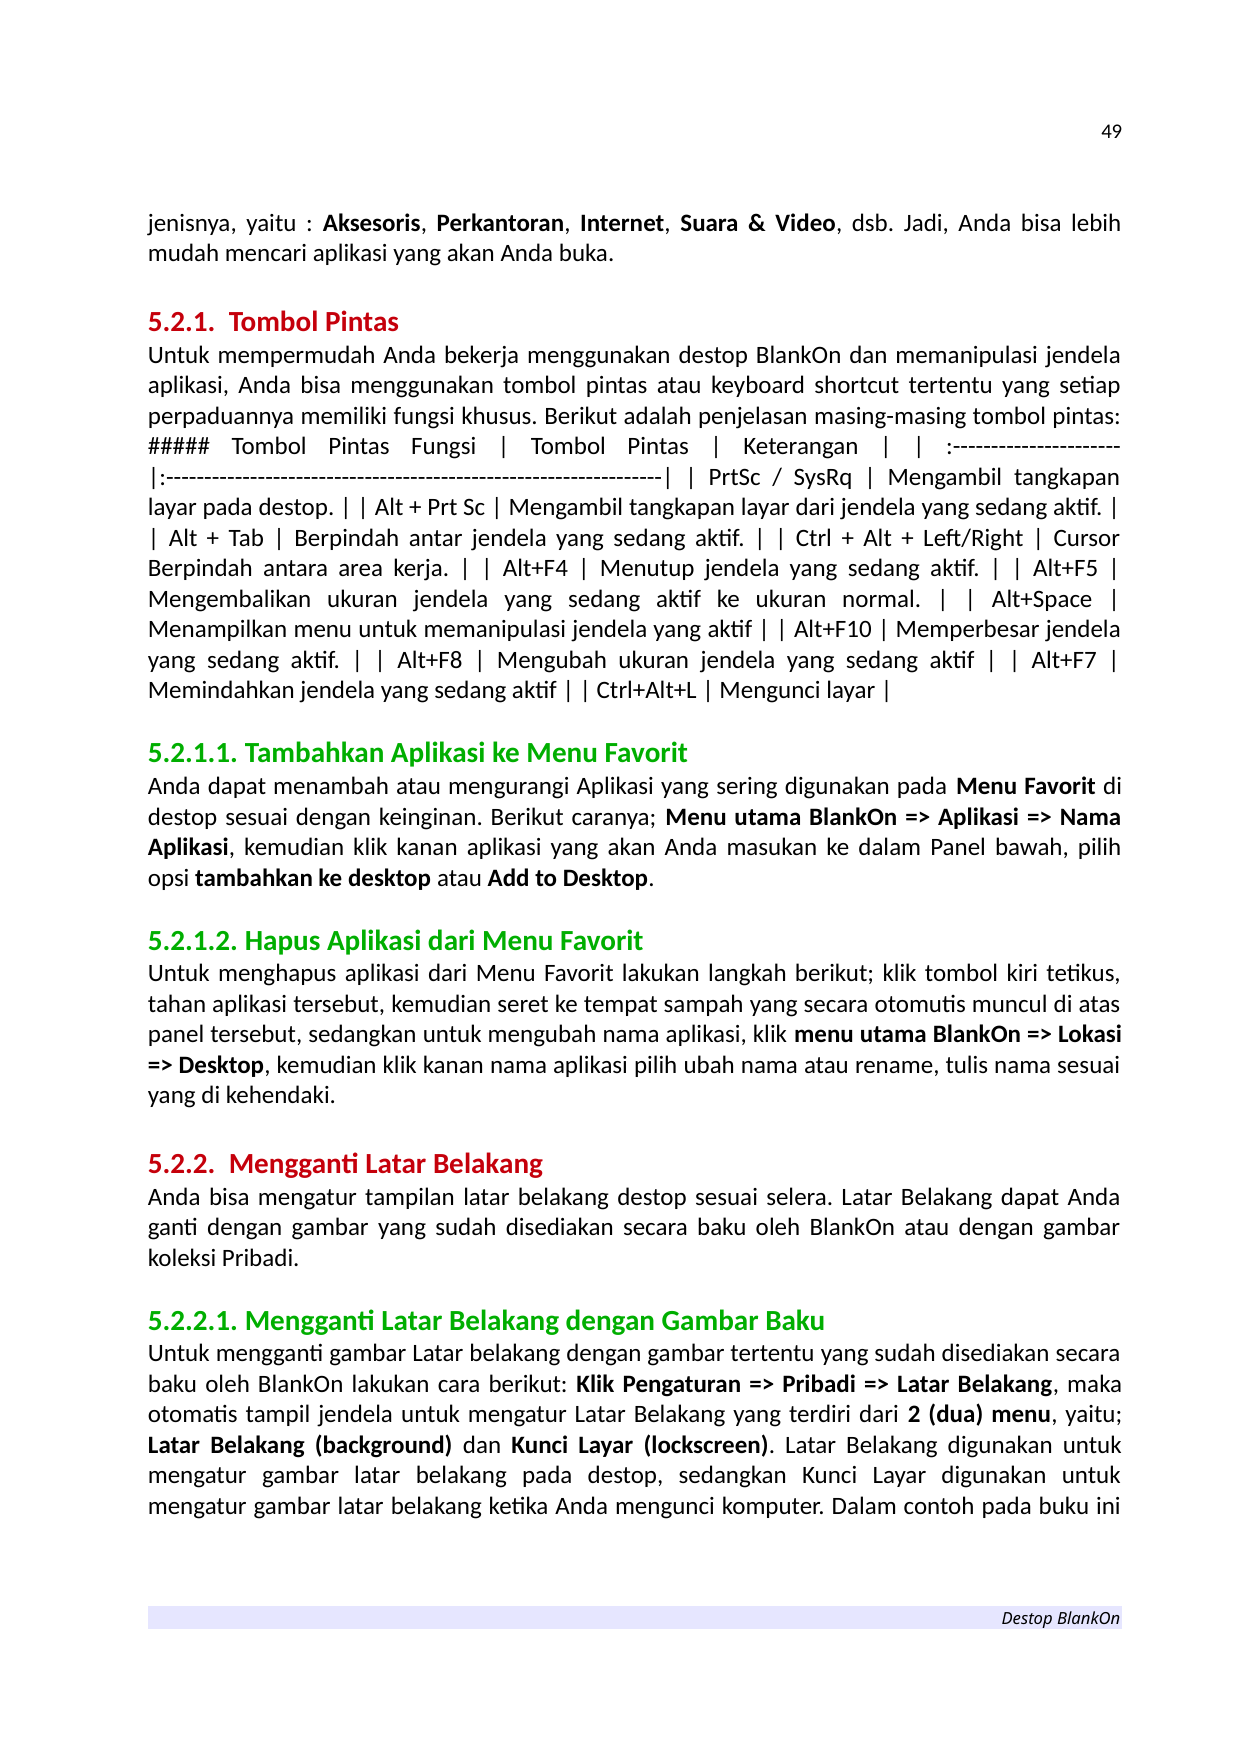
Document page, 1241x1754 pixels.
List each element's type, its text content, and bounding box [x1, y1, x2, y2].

subtitle Hapus Aplikasi dari Menu Favorit [148, 922, 1122, 957]
text Untuk mempermudah Anda bekerja menggunakan destop BlankOn dan memanipulasi jendela aplikasi, Anda bisa menggunakan tombol pintas atau keyboard shortcut tertentu yang setiap perpaduannya memiliki fungsi khusus. Berikut adalah penjelasan masing-masing tombol pintas: ##### Tombol Pintas Fungsi | Tombol Pintas | Keterangan | | :---------------------- |:-----------------------------------------------------------------| | PrtSc / SysRq | Mengambil tangkapan layar pada destop. | | Alt + Prt Sc | Mengambil tangkapan layar dari jendela yang sedang aktif. | | Alt + Tab | Berpindah antar jendela yang sedang aktif. | | Ctrl + Alt + Left/Right | Cursor Berpindah antara area kerja. | | Alt+F4 | Menutup jendela yang sedang aktif. | | Alt+F5 | Mengembalikan ukuran jendela yang sedang aktif ke ukuran normal. | | Alt+Space | Menampilkan menu untuk memanipulasi jendela yang aktif | | Alt+F10 | Memperbesar jendela yang sedang aktif. | | Alt+F8 | Mengubah ukuran jendela yang sedang aktif | | Alt+F7 | Memindahkan jendela yang sedang aktif | | Ctrl+Alt+L | Mengunci layar | [148, 339, 1122, 705]
text Anda dapat menambah atau mengurangi Aplikasi yang sering digunakan pada Menu Favorit di destop sesuai dengan keinginan. Berikut caranya; Menu utama BlankOn => Aplikasi => Nama Aplikasi, kemudian klik kanan aplikasi yang akan Anda masukan ke dalam Panel bawah, pilih opsi tambahkan ke desktop atau Add to Desktop. [148, 770, 1122, 892]
subtitle Tombol Pintas [148, 303, 1122, 339]
text Untuk menghapus aplikasi dari Menu Favorit lakukan langkah berikut; klik tombol kiri tetikus, tahan aplikasi tersebut, kemudian seret ke tempat sampah yang secara otomutis muncul di atas panel tersebut, sedangkan untuk mengubah nama aplikasi, klik menu utama BlankOn => Lokasi => Desktop, kemudian klik kanan nama aplikasi pilih ubah nama atau rename, tulis nama sesuai yang di kehendaki. [148, 957, 1122, 1110]
subtitle Tambahkan Aplikasi ke Menu Favorit [148, 734, 1122, 770]
subtitle Mengganti Latar Belakang [148, 1145, 1122, 1181]
text jenisnya, yaitu : Aksesoris, Perkantoran, Internet, Suara & Video, dsb. Jadi, Anda bisa lebih mudah mencari aplikasi yang akan Anda buka. [148, 207, 1122, 268]
subtitle Mengganti Latar Belakang dengan Gambar Baku [148, 1302, 1122, 1338]
text Untuk mengganti gambar Latar belakang dengan gambar tertentu yang sudah disediakan secara baku oleh BlankOn lakukan cara berikut: Klik Pengaturan => Pribadi => Latar Belakang, maka otomatis tampil jendela untuk mengatur Latar Belakang yang terdiri dari 2 (dua) menu, yaitu; Latar Belakang (background) dan Kunci Layar (lockscreen). Latar Belakang digunakan untuk mengatur gambar latar belakang pada destop, sedangkan Kunci Layar digunakan untuk mengatur gambar latar belakang ketika Anda mengunci komputer. Dalam contoh pada buku ini [148, 1338, 1122, 1521]
text Anda bisa mengatur tampilan latar belakang destop sesuai selera. Latar Belakang dapat Anda ganti dengan gambar yang sudah disediakan secara baku oleh BlankOn atau dengan gambar koleksi Pribadi. [148, 1181, 1122, 1272]
